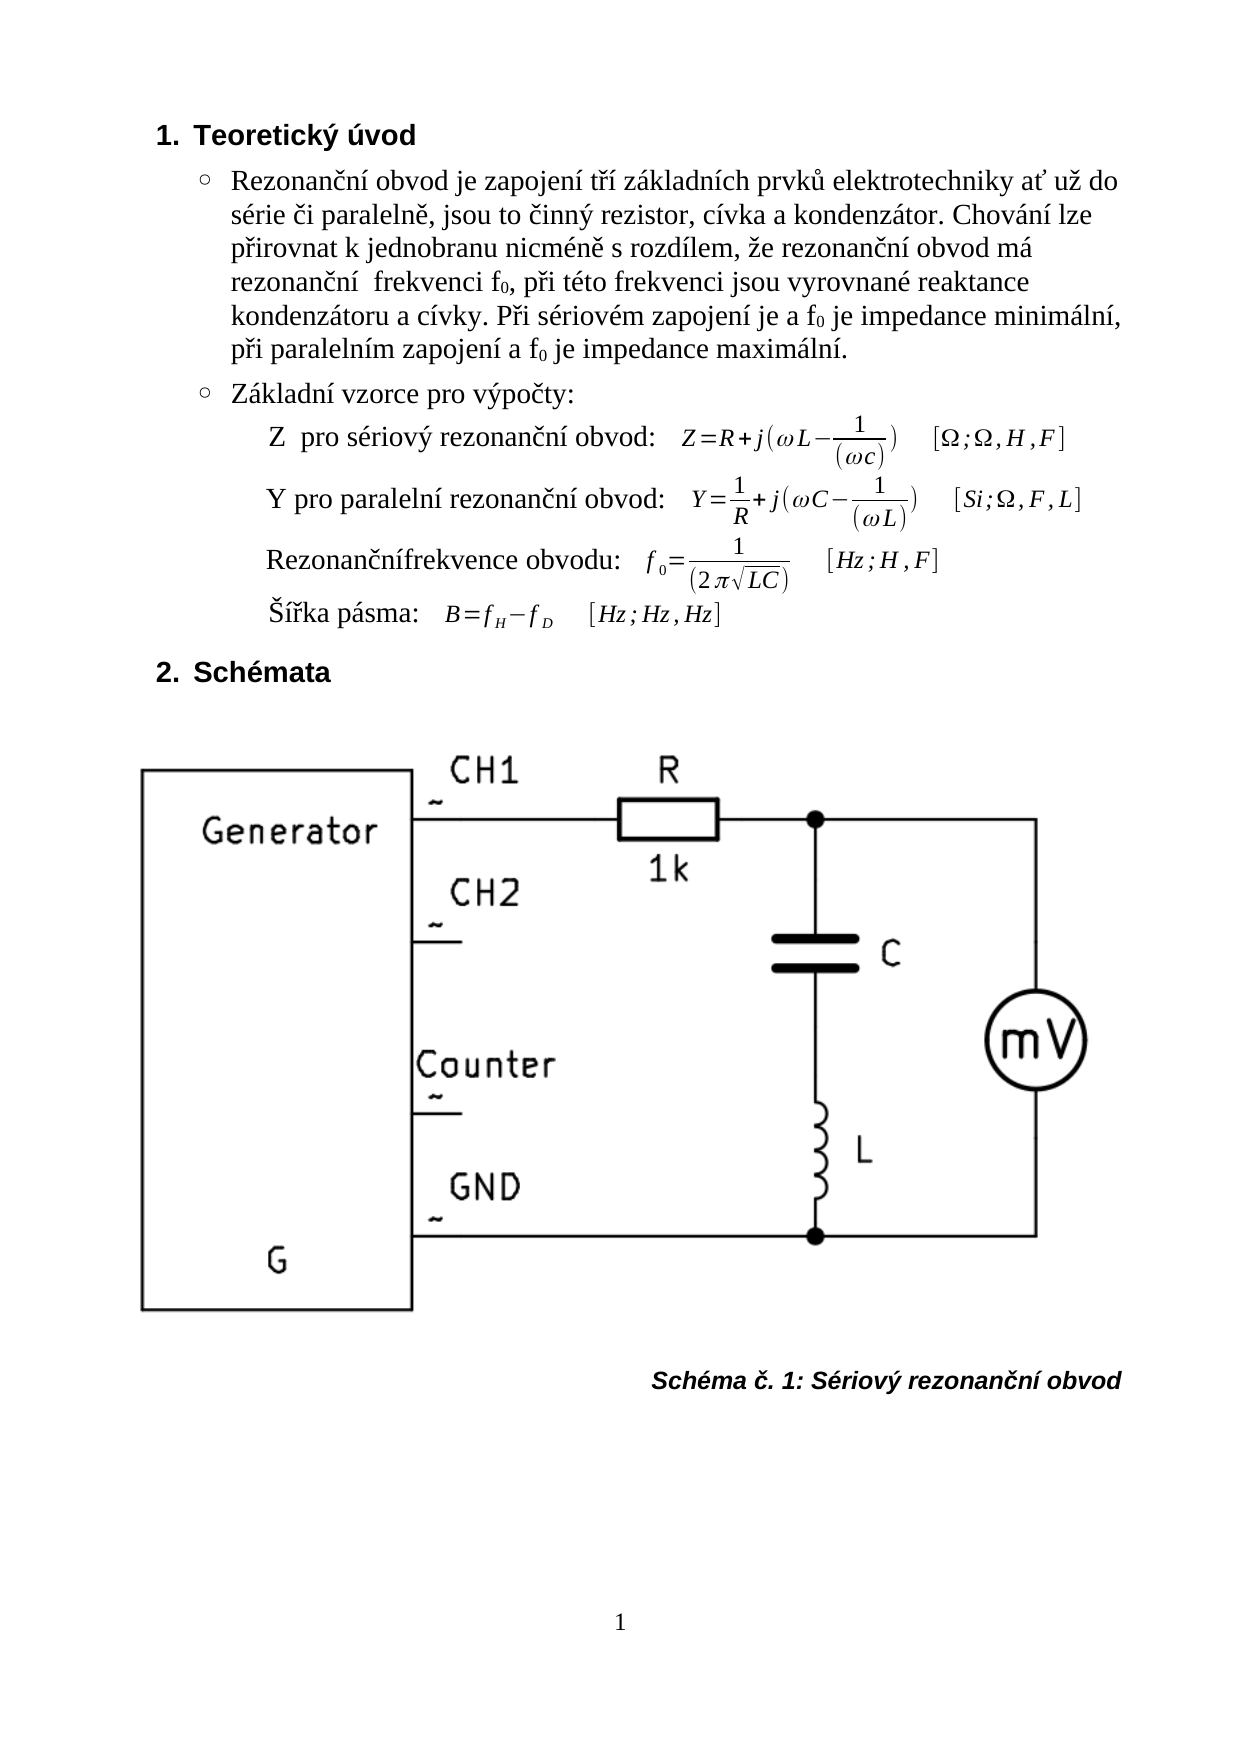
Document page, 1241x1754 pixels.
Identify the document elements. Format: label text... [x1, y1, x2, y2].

list Schémata [156, 656, 1122, 689]
list Y pro paralelní rezonanční obvod: [156, 471, 1122, 533]
picture [118, 701, 1123, 1367]
list Základní vzorce pro výpočty: [193, 377, 1122, 410]
list Teoretický úvod [156, 118, 1122, 152]
list Rezonančnífrekvence obvodu: [156, 533, 1122, 596]
list Rezonanční obvod je zapojení tří základních prvků elektrotechniky ať už do série či paralelně, jsou to činný rezistor, cívka a kondenzátor. Chování lze přirovnat k jednobranu nicméně s rozdílem, že rezonanční obvod má rezonanční frekvenci f0, při této frekvenci jsou vyrovnané reaktance kondenzátoru a cívky. Při sériovém zapojení je a f0 je impedance minimální, při paralelním zapojení a f0 je impedance maximální. [193, 163, 1122, 365]
list Z pro sériový rezonanční obvod: [231, 410, 1122, 471]
text Schéma č. 1: Sériový rezonanční obvod [118, 1367, 1122, 1395]
list Šířka pásma: [231, 596, 1122, 632]
